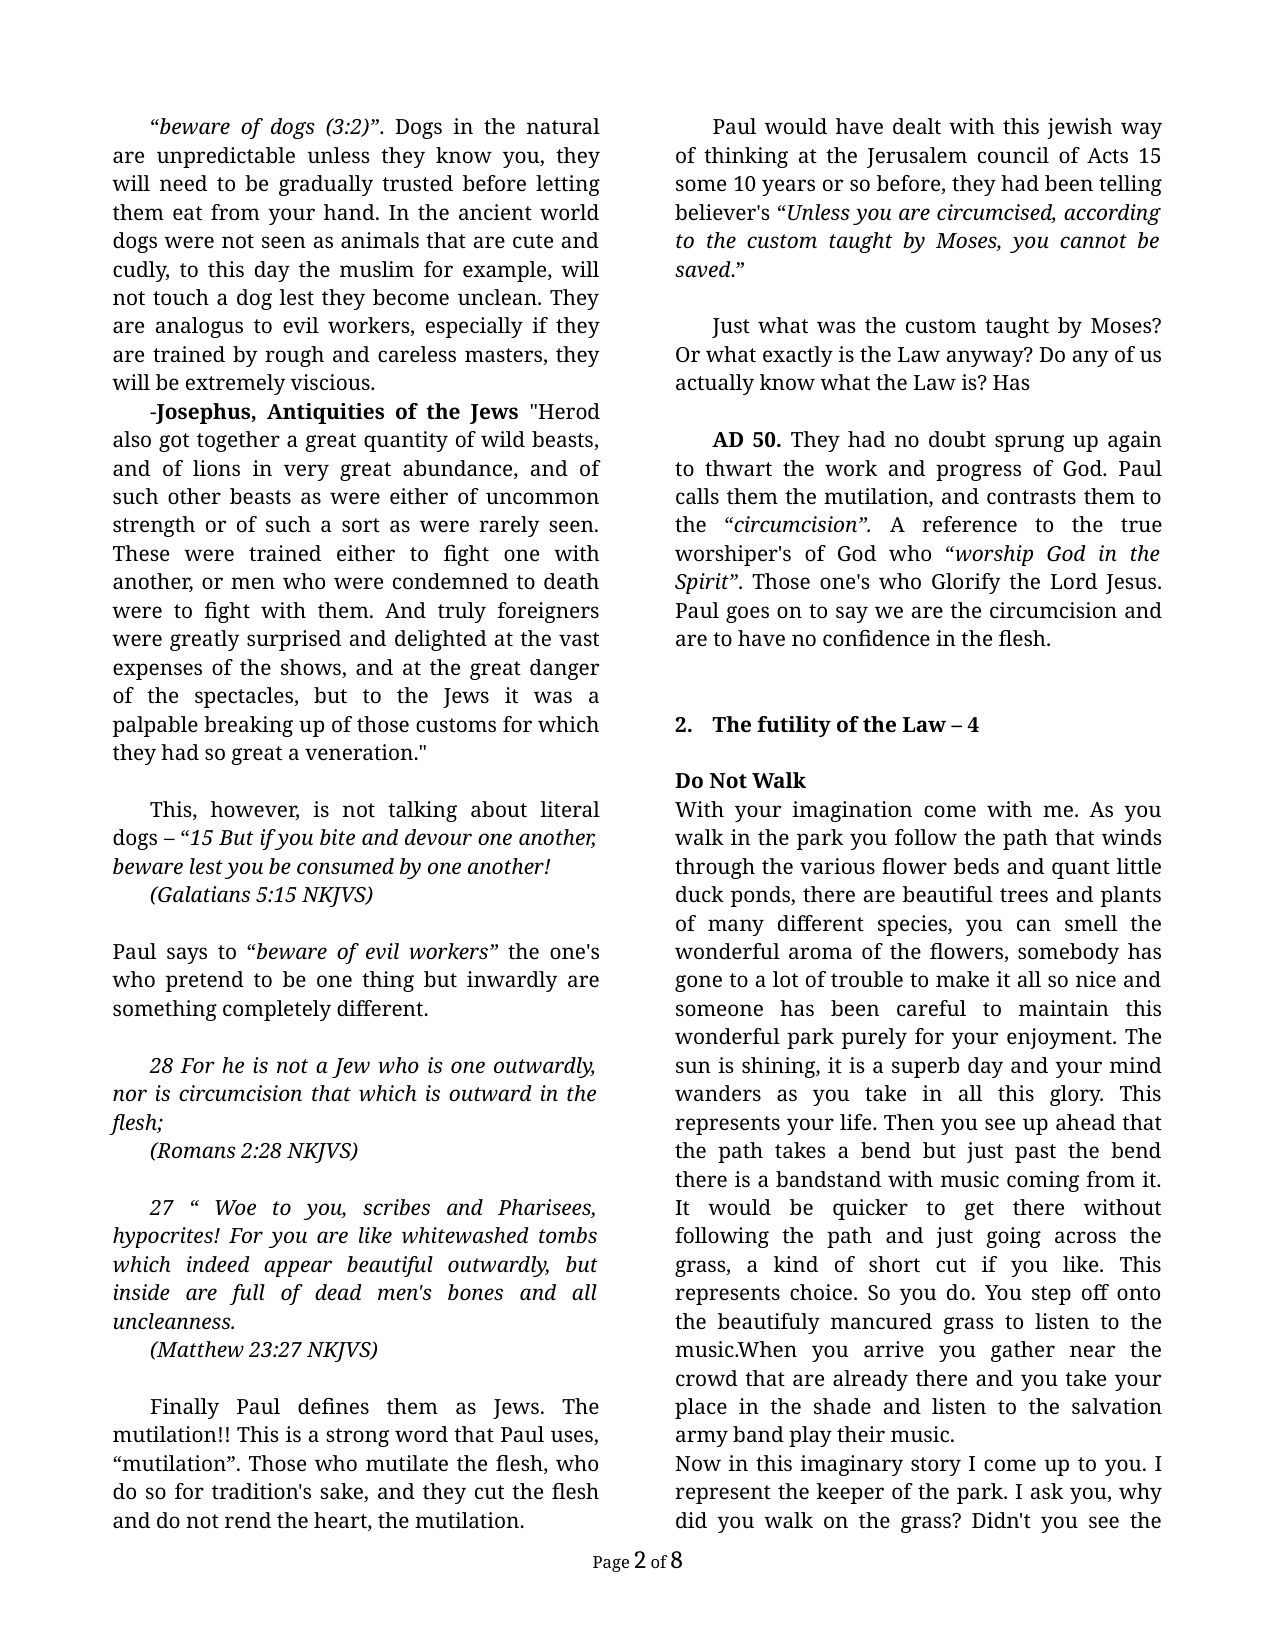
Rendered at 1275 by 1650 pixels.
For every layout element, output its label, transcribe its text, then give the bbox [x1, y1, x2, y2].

list Do Not Walk [675, 767, 1162, 795]
text Finally Paul defines them as Jews. The mutilation!! This is a strong word that Paul uses, “mutilation”. Those who mutilate the flesh, who do so for tradition's sake, and they cut the flesh and do not rend the heart, the mutilation. [112, 1392, 600, 1534]
text Just what was the custom taught by Moses? Or what exactly is the Law anyway? Do any of us actually know what the Law is? Has [675, 312, 1162, 397]
text Paul would have dealt with this jewish way of thinking at the Jerusalem council of Acts 15 some 10 years or so before, they had been telling believer's “Unless you are circumcised, according to the custom taught by Moses, you cannot be saved.” [675, 112, 1162, 283]
text “beware of dogs (3:2)”. Dogs in the natural are unpredictable unless they know you, they will need to be gradually trusted before letting them eat from your hand. In the ancient world dogs were not seen as animals that are cute and cudly, to this day the muslim for example, will not touch a dog lest they become unclean. They are analogus to evil workers, especially if they are trained by rough and careless masters, they will be extremely viscious. [112, 112, 600, 397]
text 27 “ Woe to you, scribes and Pharisees, hypocrites! For you are like whitewashed tombs which indeed appear beautiful outwardly, but inside are full of dead men's bones and all uncleanness. [112, 1193, 600, 1335]
text AD 50. They had no doubt sprung up again to thwart the work and progress of God. Paul calls them the mutilation, and contrasts them to the “circumcision”. A reference to the true worshiper's of God who “worship God in the Spirit”. Those one's who Glorify the Lord Jesus. Paul goes on to say we are the circumcision and are to have no confidence in the flesh. [675, 425, 1162, 653]
list The futility of the Law – 4 [675, 710, 1162, 738]
text -Josephus, Antiquities of the Jews "Herod also got together a great quantity of wild beasts, and of lions in very great abundance, and of such other beasts as were either of uncommon strength or of such a sort as were rarely seen. These were trained either to fight one with another, or men who were condemned to death were to fight with them. And truly foreigners were greatly surprised and delighted at the vast expenses of the shows, and at the great danger of the spectacles, but to the Jews it was a palpable breaking up of those customs for which they had so great a veneration." [112, 397, 600, 767]
text (Romans 2:28 NKJVS) [112, 1136, 600, 1165]
text (Matthew 23:27 NKJVS) [112, 1335, 600, 1364]
list With your imagination come with me. As you walk in the park you follow the path that winds through the various flower beds and quant little duck ponds, there are beautiful trees and plants of many different species, you can smell the wonderful aroma of the flowers, somebody has gone to a lot of trouble to make it all so nice and someone has been careful to maintain this wonderful park purely for your enjoyment. The sun is shining, it is a superb day and your mind wanders as you take in all this glory. This represents your life. Then you see up ahead that the path takes a bend but just past the bend there is a bandstand with music coming from it. It would be quicker to get there without following the path and just going across the grass, a kind of short cut if you like. This represents choice. So you do. You step off onto the beautifuly mancured grass to listen to the music.When you arrive you gather near the crowd that are already there and you take your place in the shade and listen to the salvation army band play their music. [675, 795, 1162, 1449]
text This, however, is not talking about literal dogs – “15 But if you bite and devour one another, beware lest you be consumed by one another! [112, 795, 600, 880]
text (Galatians 5:15 NKJVS) [112, 880, 600, 909]
text 28 For he is not a Jew who is one outwardly, nor is circumcision that which is outward in the flesh; [112, 1051, 600, 1136]
text Paul says to “beware of evil workers” the one's who pretend to be one thing but inwardly are something completely different. [112, 937, 600, 1022]
list Now in this imaginary story I come up to you. I represent the keeper of the park. I ask you, why did you walk on the grass? Didn't you see the [675, 1449, 1162, 1534]
